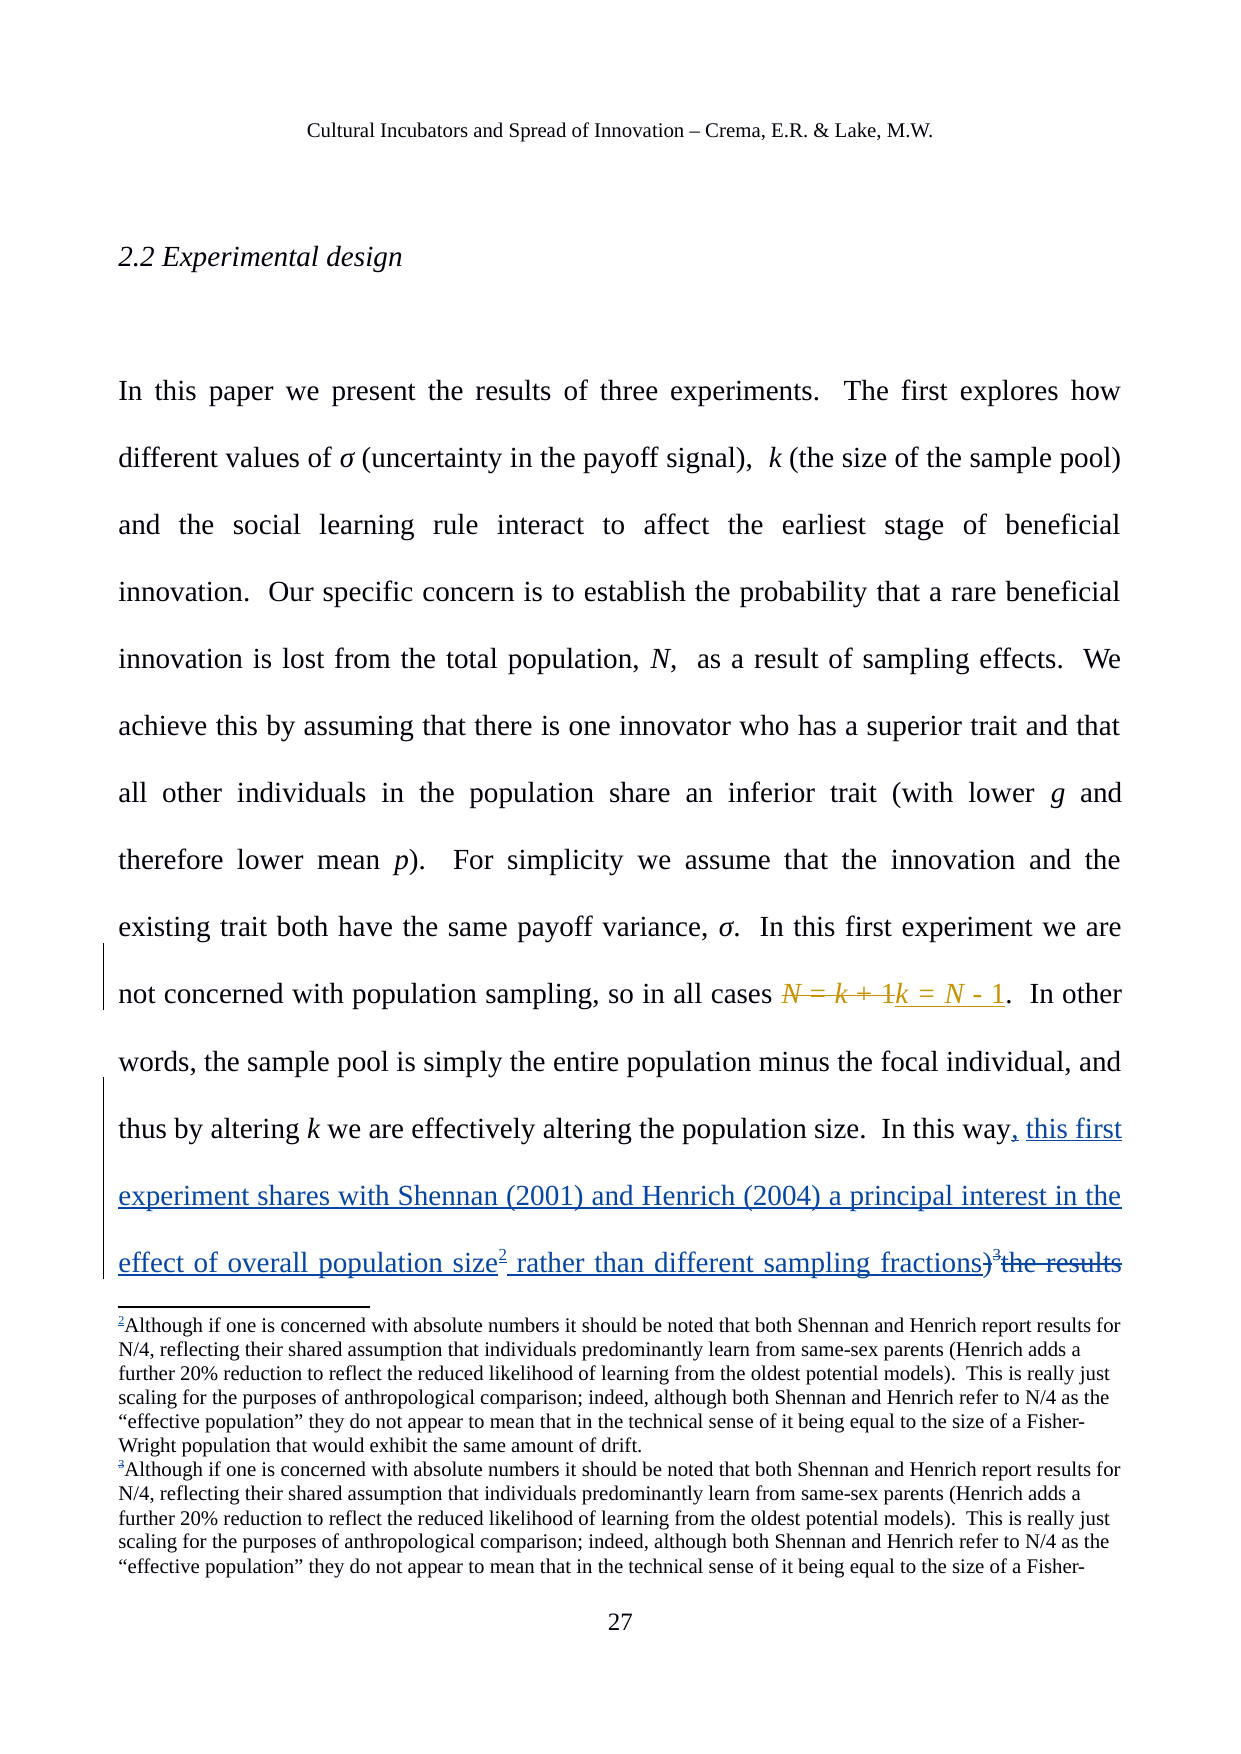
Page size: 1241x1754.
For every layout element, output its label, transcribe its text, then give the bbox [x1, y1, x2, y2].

text 2.2 Experimental design [118, 239, 1122, 272]
text In this paper we present the results of three experiments. The first explores how different values of σ (uncertainty in the payoff signal), k (the size of the sample pool) and the social learning rule interact to affect the earliest stage of beneficial innovation. Our specific concern is to establish the probability that a rare beneficial innovation is lost from the total population, N, as a result of sampling effects. We achieve this by assuming that there is one innovator who has a superior trait and that all other individuals in the population share an inferior trait (with lower g and therefore lower mean p). For simplicity we assume that the innovation and the existing trait both have the same payoff variance, σ. In this first experiment we are not concerned with population sampling, so in all cases k = N - 1. In other words, the sample pool is simply the entire population minus the focal individual, and thus by altering k we are effectively altering the population size. In this way, this first experiment shares with Shennan (2001) and Henrich (2004) a principal interest in the effect of overall population size rather than different sampling fractions. [118, 1209, 1122, 1278]
text Although if one is concerned with absolute numbers it should be noted that both Shennan and Henrich report results for N/4, reflecting their shared assumption that individuals predominantly learn from same-sex parents (Henrich adds a further 20% reduction to reflect the reduced likelihood of learning from the oldest potential models). This is really just scaling for the purposes of anthropological comparison; indeed, although both Shennan and Henrich refer to N/4 as the “effective population” they do not appear to mean that in the technical sense of it being equal to the size of a Fisher-Wright population that would exhibit the same amount of drift. [118, 1313, 1122, 1457]
text In this paper we present the results of three experiments. The first explores how different values of σ (uncertainty in the payoff signal), k (the size of the sample pool) and the social learning rule interact to affect the earliest stage of beneficial innovation. Our specific concern is to establish the probability that a rare beneficial innovation is lost from the total population, N, as a result of sampling effects. We achieve this by assuming that there is one innovator who has a superior trait and that all other individuals in the population share an inferior trait (with lower g and therefore lower mean p). For simplicity we assume that the innovation and the existing trait both have the same payoff variance, σ. In this first experiment we are not concerned with population sampling, so in all cases k = N - 1. In other words, the sample pool is simply the entire population minus the focal individual, and thus by altering k we are effectively altering the population size. In this way, this first experiment shares with Shennan (2001) and Henrich (2004) a principal interest in the effect of overall population size rather than different sampling fractions. [118, 373, 1122, 1207]
